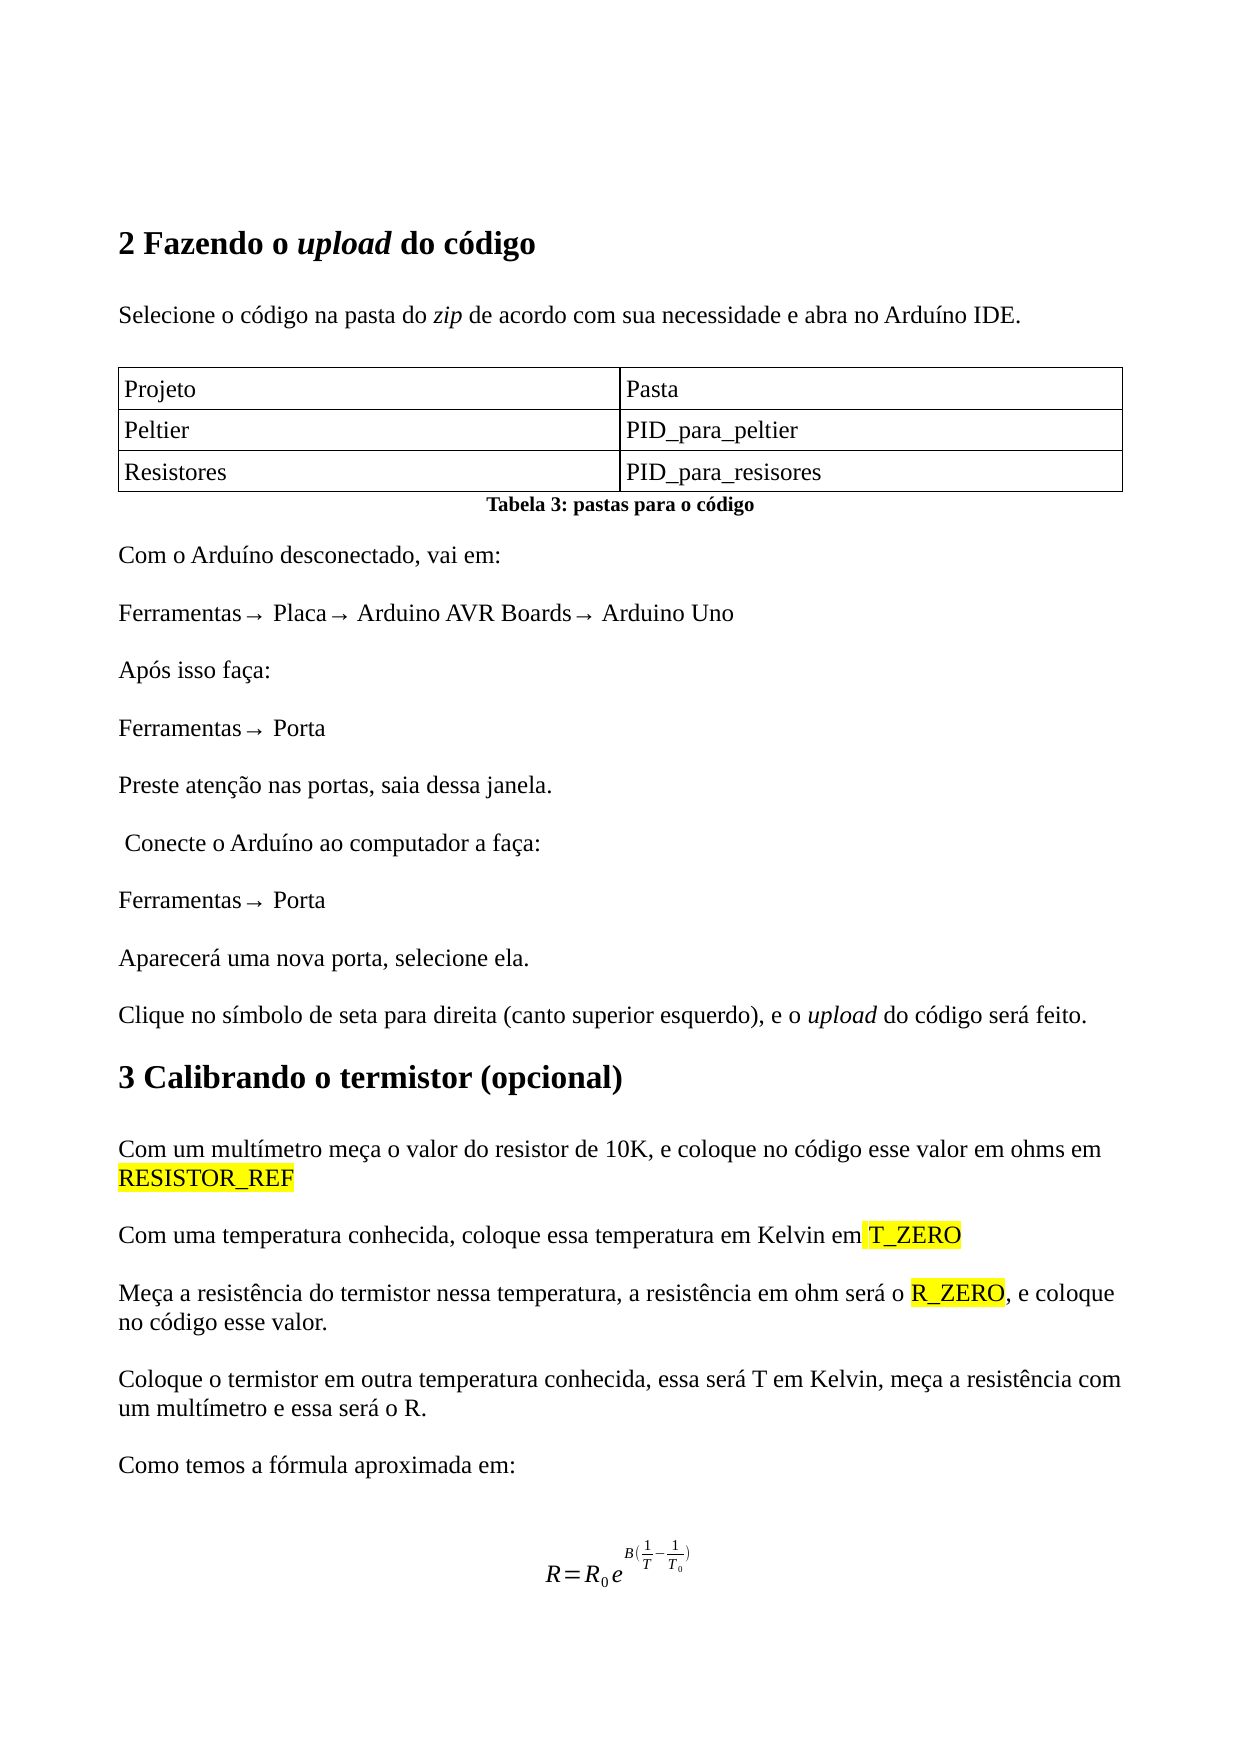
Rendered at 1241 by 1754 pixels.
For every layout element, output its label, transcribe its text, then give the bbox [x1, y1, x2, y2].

text Ferramentas→ Placa→ Arduino AVR Boards→ Arduino Uno [118, 598, 1122, 626]
text 3 Calibrando o termistor (opcional) [118, 1058, 1122, 1096]
text Com o Arduíno desconectado, vai em: [118, 540, 1122, 569]
text Com uma temperatura conhecida, coloque essa temperatura em Kelvin em T_ZERO [118, 1192, 1122, 1249]
text Aparecerá uma nova porta, selecione ela. [118, 943, 1122, 971]
text Meça a resistência do termistor nessa temperatura, a resistência em ohm será o R_ZERO, e coloque no código esse valor. [118, 1249, 1122, 1336]
table_header Projeto [119, 368, 619, 408]
table_cell Resistores [119, 451, 619, 491]
table_cell PID_para_resisores [621, 451, 1122, 491]
text Após isso faça: [118, 655, 1122, 684]
text Selecione o código na pasta do zip de acordo com sua necessidade e abra no Arduíno IDE. [118, 300, 1122, 329]
text Preste atenção nas portas, saia dessa janela. [118, 770, 1122, 799]
text Coloque o termistor em outra temperatura conhecida, essa será T em Kelvin, meça a resistência com um multímetro e essa será o R. [118, 1364, 1122, 1422]
table_cell Peltier [119, 410, 619, 450]
text Como temos a fórmula aproximada em: [118, 1451, 1122, 1479]
text Com um multímetro meça o valor do resistor de 10K, e coloque no código esse valor em ohms em RESISTOR_REF [118, 1134, 1122, 1192]
text Conecte o Arduíno ao computador a faça: [118, 828, 1122, 856]
text Ferramentas→ Porta [118, 885, 1122, 914]
text Clique no símbolo de seta para direita (canto superior esquerdo), e o upload do código será feito. [118, 1000, 1122, 1029]
table_header Pasta [621, 368, 1122, 408]
text 2 Fazendo o upload do código [118, 223, 1122, 262]
text Tabela 3: pastas para o código [118, 492, 1122, 516]
table_cell PID_para_peltier [621, 410, 1122, 450]
text Ferramentas→ Porta [118, 713, 1122, 741]
